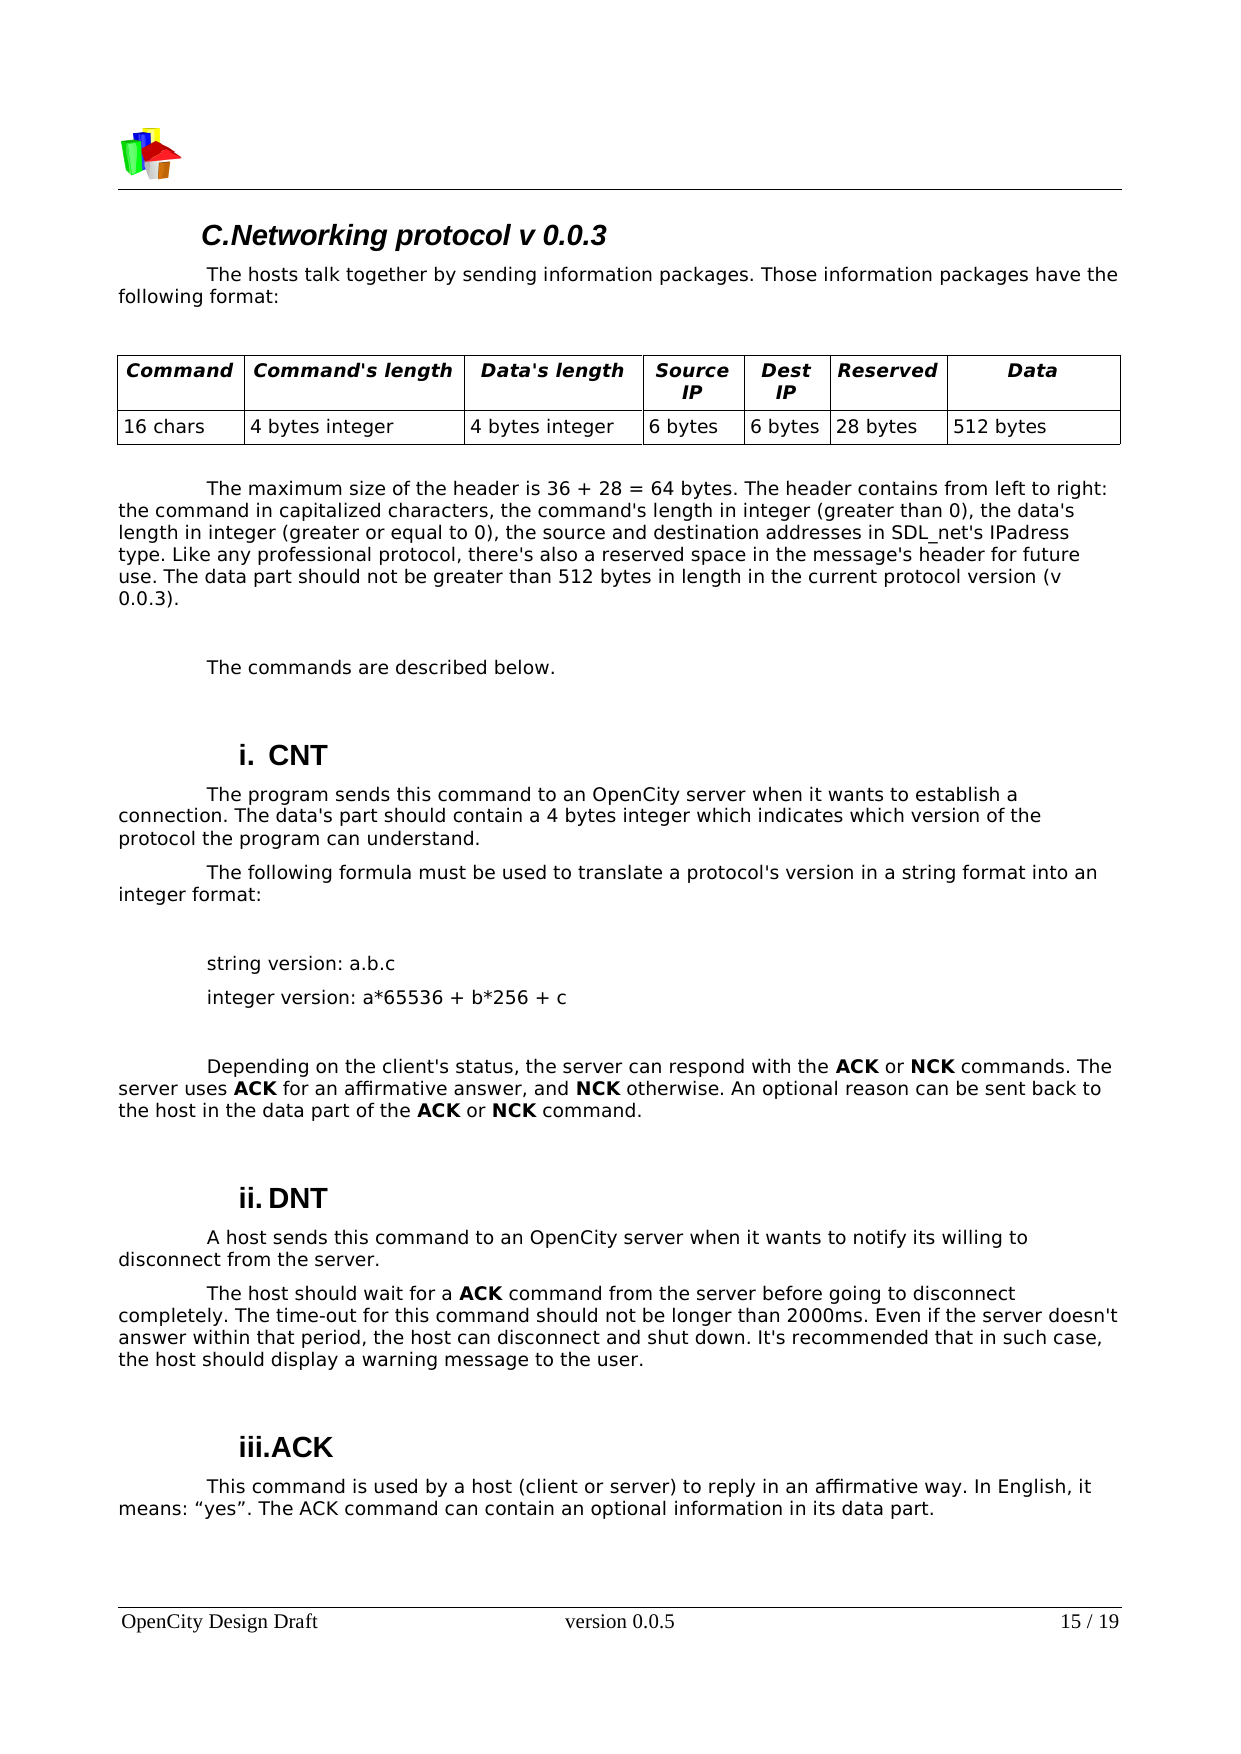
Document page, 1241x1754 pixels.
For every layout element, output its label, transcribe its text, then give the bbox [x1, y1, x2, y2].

text A host sends this command to an OpenCity server when it wants to notify its willing to disconnect from the server. [118, 1227, 1122, 1271]
text The hosts talk together by sending information packages. Those information packages have the following format: [118, 263, 1122, 307]
subtitle Networking protocol v 0.0.3 [193, 218, 1122, 251]
table_header Command's length [245, 356, 464, 410]
table_cell 6 bytes [745, 411, 830, 444]
table_header Command [118, 356, 244, 410]
table_cell 28 bytes [831, 411, 947, 444]
text The maximum size of the header is 36 + 28 = 64 bytes. The header contains from left to right: the command in capitalized characters, the command's length in integer (greater than 0), the data's length in integer (greater or equal to 0), the source and destination addresses in SDL_net's IPadress type. Like any professional protocol, there's also a reserved space in the message's header for future use. The data part should not be greater than 512 bytes in length in the current protocol version (v 0.0.3). [118, 478, 1122, 610]
text This command is used by a host (client or server) to reply in an affirmative way. In English, it means: “yes”. The ACK command can contain an optional information in its data part. [118, 1476, 1122, 1519]
text The program sends this command to an OpenCity server when it wants to establish a connection. The data's part should contain a 4 bytes integer which indicates which version of the protocol the program can understand. [118, 783, 1122, 849]
table_header Reserved [831, 356, 947, 410]
table_cell 4 bytes integer [245, 411, 464, 444]
text string version: a.b.c [118, 953, 1122, 975]
table_header Data [948, 356, 1120, 410]
table_cell 512 bytes [948, 411, 1120, 444]
text The following formula must be used to translate a protocol's version in a string format into an integer format: [118, 862, 1122, 906]
table_header Source IP [644, 356, 744, 410]
table_cell 16 chars [118, 411, 244, 444]
subtitle CNT [231, 738, 1122, 771]
text The host should wait for a ACK command from the server before going to disconnect completely. The time-out for this command should not be longer than 2000ms. Even if the server doesn't answer within that period, the host can disconnect and shut down. It's recommended that in such case, the host should display a warning message to the user. [118, 1283, 1122, 1371]
text The commands are described below. [118, 657, 1122, 679]
table_cell 4 bytes integer [465, 411, 642, 444]
text Depending on the client's status, the server can respond with the ACK or NCK commands. The server uses ACK for an affirmative answer, and NCK otherwise. An optional reason can be sent back to the host in the data part of the ACK or NCK command. [118, 1056, 1122, 1122]
table_header Dest IP [745, 356, 830, 410]
subtitle DNT [231, 1182, 1122, 1214]
text integer version: a*65536 + b*256 + c [118, 987, 1122, 1009]
picture [121, 121, 182, 186]
subtitle ACK [231, 1431, 1122, 1463]
table_header Data's length [465, 356, 642, 410]
table_cell 6 bytes [644, 411, 744, 444]
